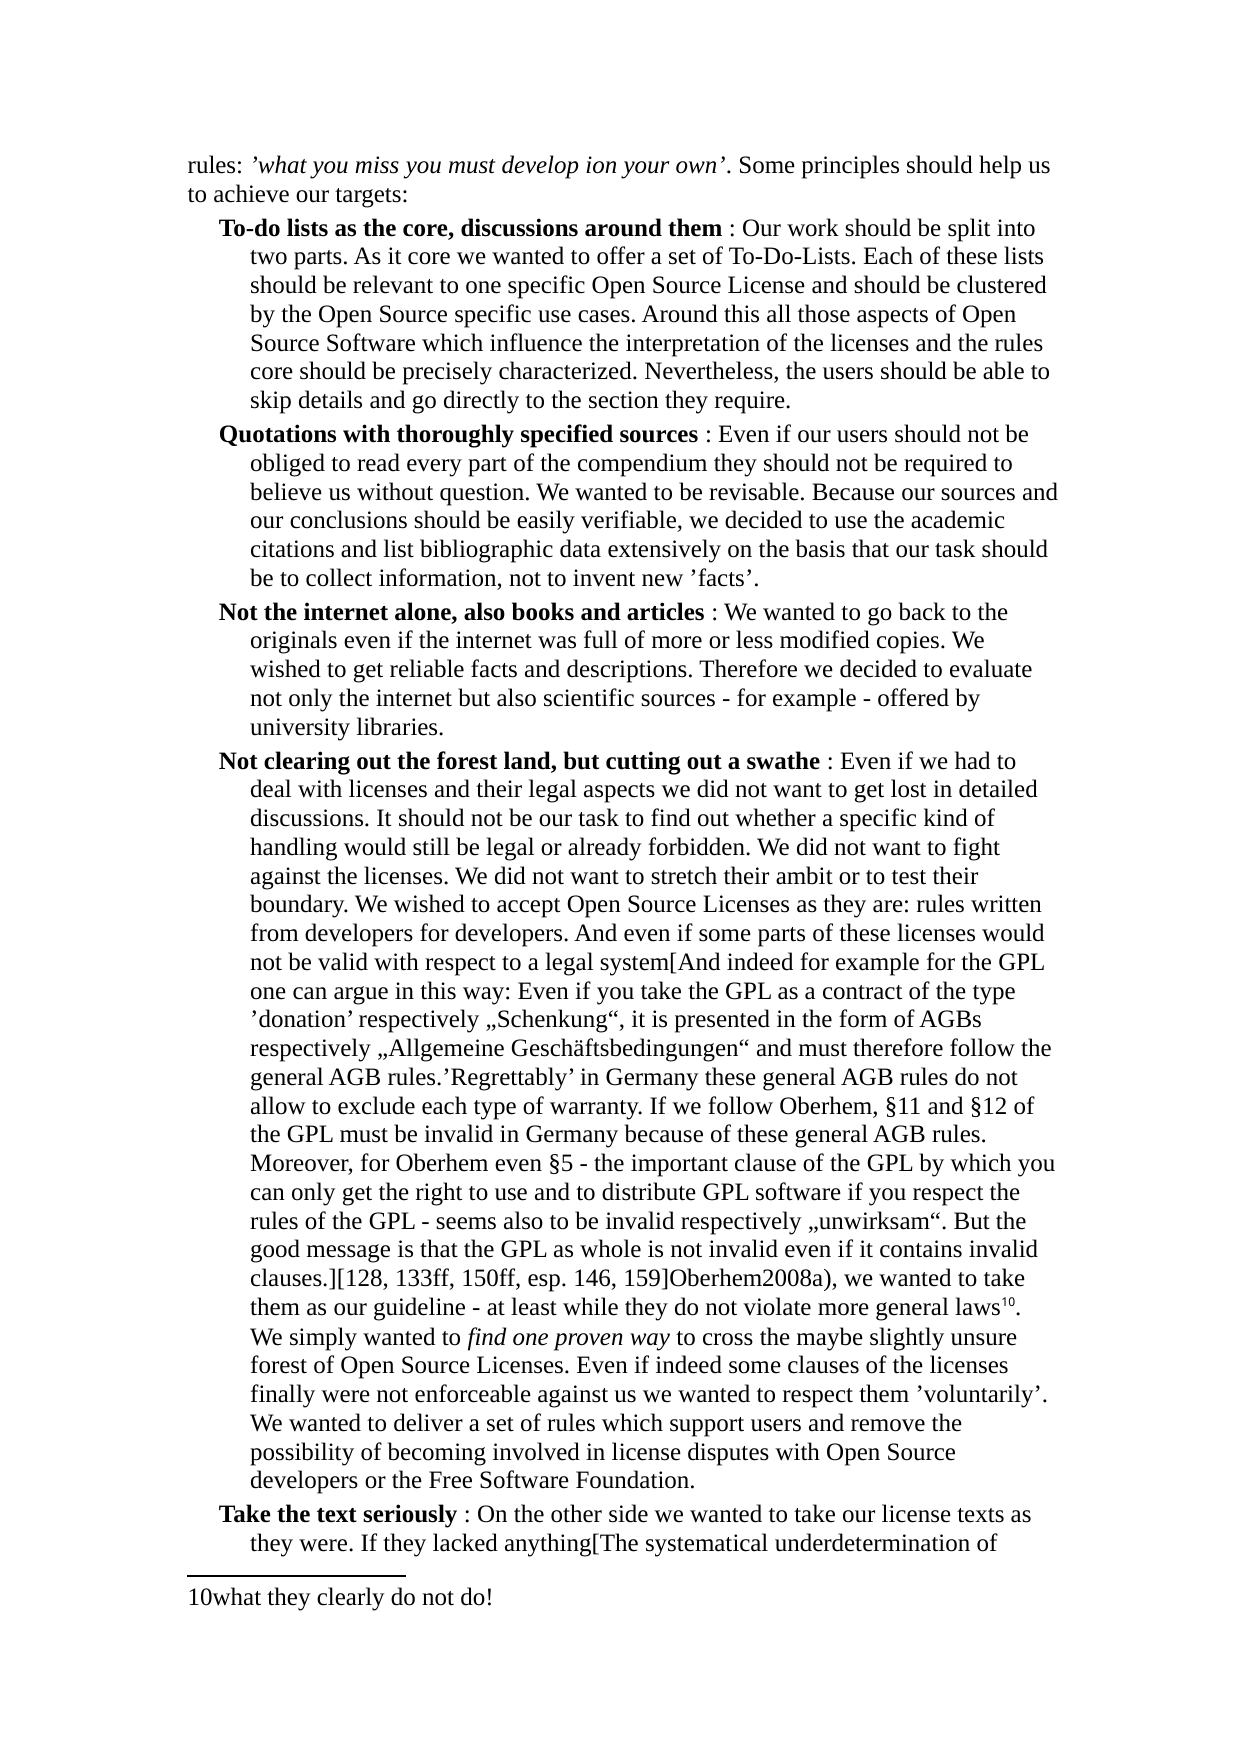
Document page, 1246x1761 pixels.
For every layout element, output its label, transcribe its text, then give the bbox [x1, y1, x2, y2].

text Not the internet alone, also books and articles : We wanted to go back to the originals even if the internet was full of more or less modified copies. We wished to get reliable facts and descriptions. Therefore we decided to evaluate not only the internet but also scientific sources - for example - offered by university libraries. [219, 597, 1058, 741]
text Take the text seriously : On the other side we wanted to take our license texts as they were. If they lacked anything[The systematical underdetermination of [219, 1499, 1058, 1557]
text To-do lists as the core, discussions around them : Our work should be split into two parts. As it core we wanted to offer a set of To-Do-Lists. Each of these lists should be relevant to one specific Open Source License and should be clustered by the Open Source specific use cases. Around this all those aspects of Open Source Software which influence the interpretation of the licenses and the rules core should be precisely characterized. Nevertheless, the users should be able to skip details and go directly to the section they require. [219, 213, 1058, 414]
text rules: ’what you miss you must develop ion your own’. Some principles should help us to achieve our targets: [187, 150, 1058, 207]
text Quotations with thoroughly specified sources : Even if our users should not be obliged to read every part of the compendium they should not be required to believe us without question. We wanted to be revisable. Because our sources and our conclusions should be easily verifiable, we decided to use the academic citations and list bibliographic data extensively on the basis that our task should be to collect information, not to invent new ’facts’. [219, 419, 1058, 592]
text Not clearing out the forest land, but cutting out a swathe : Even if we had to deal with licenses and their legal aspects we did not want to get lost in detailed discussions. It should not be our task to find out whether a specific kind of handling would still be legal or already forbidden. We did not want to fight against the licenses. We did not want to stretch their ambit or to test their boundary. We wished to accept Open Source Licenses as they are: rules written from developers for developers. And even if some parts of these licenses would not be valid with respect to a legal system[And indeed for example for the GPL one can argue in this way: Even if you take the GPL as a contract of the type ’donation’ respectively „Schenkung“, it is presented in the form of AGBs respectively „Allgemeine Geschäftsbedingungen“ and must therefore follow the general AGB rules.’Regrettably’ in Germany these general AGB rules do not allow to exclude each type of warranty. If we follow Oberhem, §11 and §12 of the GPL must be invalid in Germany because of these general AGB rules. Moreover, for Oberhem even §5 - the important clause of the GPL by which you can only get the right to use and to distribute GPL software if you respect the rules of the GPL - seems also to be invalid respectively „unwirksam“. But the good message is that the GPL as whole is not invalid even if it contains invalid clauses.][128, 133ff, 150ff, esp. 146, 159]Oberhem2008a), we wanted to take them as our guideline - at least while they do not violate more general laws. We simply wanted to find one proven way to cross the maybe slightly unsure forest of Open Source Licenses. Even if indeed some clauses of the licenses finally were not enforceable against us we wanted to respect them ’voluntarily’. We wanted to deliver a set of rules which support users and remove the possibility of becoming involved in license disputes with Open Source developers or the Free Software Foundation. [219, 746, 1058, 1494]
text what they clearly do not do! [187, 1582, 1058, 1610]
